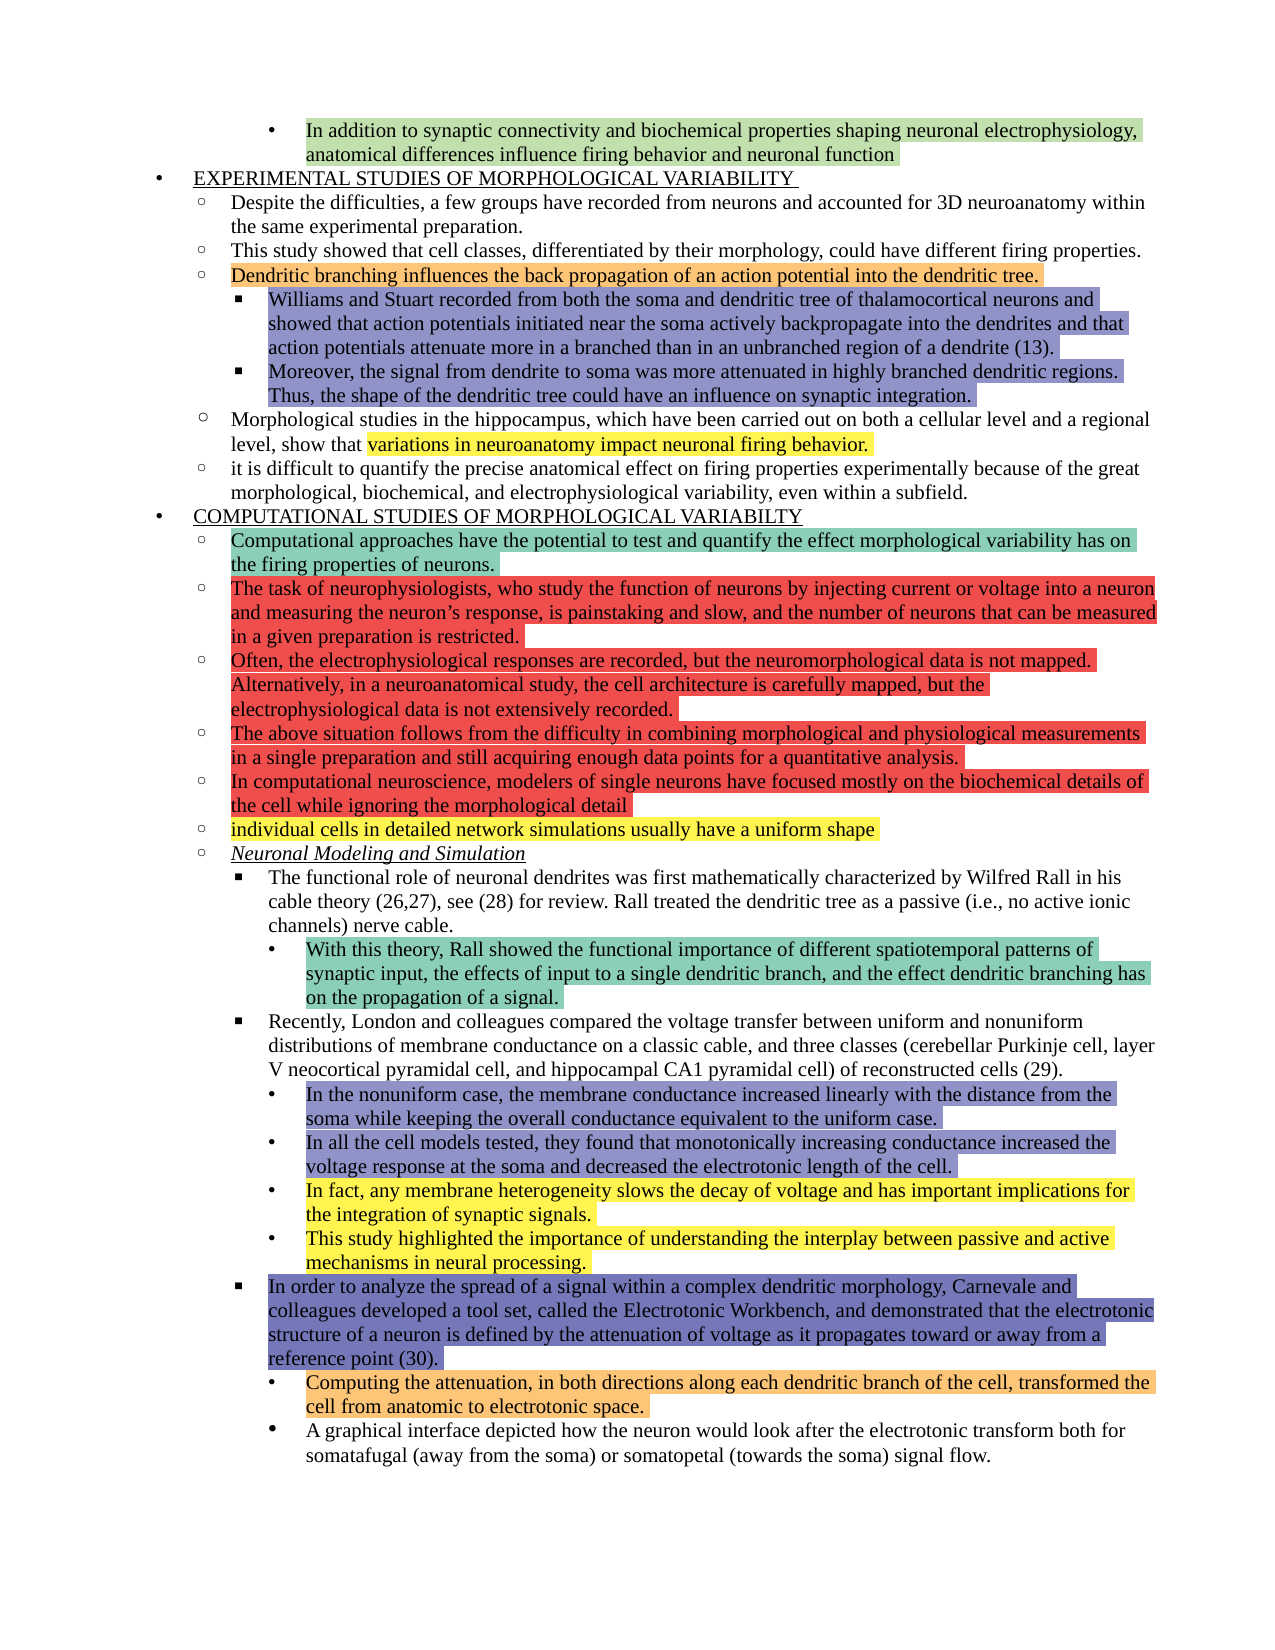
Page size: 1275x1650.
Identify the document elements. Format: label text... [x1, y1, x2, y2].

list Despite the difficulties, a few groups have recorded from neurons and accounted for 3D neuroanatomy within the same experimental preparation. [193, 190, 1157, 238]
list Dendritic branching influences the back propagation of an action potential into the dendritic tree. [193, 262, 1157, 287]
list The task of neurophysiologists, who study the function of neurons by injecting current or voltage into a neuron and measuring the neuron’s response, is painstaking and slow, and the number of neurons that can be measured in a given preparation is restricted. [193, 576, 1157, 648]
list EXPERIMENTAL STUDIES OF MORPHOLOGICAL VARIABILITY [156, 166, 1157, 190]
list In addition to synaptic connectivity and biochemical properties shaping neuronal electrophysiology, anatomical differences influence firing behavior and neuronal function [268, 118, 1157, 166]
list In fact, any membrane heterogeneity slows the decay of voltage and has important implications for the integration of synaptic signals. [268, 1178, 1157, 1226]
list In all the cell models tested, they found that monotonically increasing conductance increased the voltage response at the soma and decreased the electrotonic length of the cell. [268, 1129, 1157, 1178]
list individual cells in detailed network simulations usually have a uniform shape [193, 817, 1157, 841]
list The functional role of neuronal dendrites was first mathematically characterized by Wilfred Rall in his cable theory (26,27), see (28) for review. Rall treated the dendritic tree as a passive (i.e., no active ionic channels) nerve cable. [231, 865, 1157, 937]
list Neuronal Modeling and Simulation [193, 841, 1157, 865]
list Computational approaches have the potential to test and quantify the effect morphological variability has on the firing properties of neurons. [193, 528, 1157, 576]
list In the nonuniform case, the membrane conductance increased linearly with the distance from the soma while keeping the overall conductance equivalent to the uniform case. [268, 1081, 1157, 1129]
list Morphological studies in the hippocampus, which have been carried out on both a cellular level and a regional level, show that variations in neuroanatomy impact neuronal firing behavior. [193, 407, 1157, 456]
list This study showed that cell classes, differentiated by their morphology, could have different firing properties. [193, 238, 1157, 262]
list COMPUTATIONAL STUDIES OF MORPHOLOGICAL VARIABILTY [156, 504, 1157, 528]
list Moreover, the signal from dendrite to soma was more attenuated in highly branched dendritic regions. Thus, the shape of the dendritic tree could have an influence on synaptic integration. [231, 359, 1157, 407]
list it is difficult to quantify the precise anatomical effect on firing properties experimentally because of the great morphological, biochemical, and electrophysiological variability, even within a subfield. [193, 456, 1157, 504]
list This study highlighted the importance of understanding the interplay between passive and active mechanisms in neural processing. [268, 1226, 1157, 1274]
list Williams and Stuart recorded from both the soma and dendritic tree of thalamocortical neurons and showed that action potentials initiated near the soma actively backpropagate into the dendrites and that action potentials attenuate more in a branched than in an unbranched region of a dendrite (13). [231, 287, 1157, 359]
list Computing the attenuation, in both directions along each dendritic branch of the cell, transformed the cell from anatomic to electrotonic space. [268, 1370, 1157, 1418]
list A graphical interface depicted how the neuron would look after the electrotonic transform both for somatafugal (away from the soma) or somatopetal (towards the soma) signal flow. [268, 1418, 1157, 1467]
list In order to analyze the spread of a signal within a complex dendritic morphology, Carnevale and colleagues developed a tool set, called the Electrotonic Workbench, and demonstrated that the electrotonic structure of a neuron is defined by the attenuation of voltage as it propagates toward or away from a reference point (30). [231, 1274, 1157, 1370]
list In computational neuroscience, modelers of single neurons have focused mostly on the biochemical details of the cell while ignoring the morphological detail [193, 769, 1157, 817]
list With this theory, Rall showed the functional importance of different spatiotemporal patterns of synaptic input, the effects of input to a single dendritic branch, and the effect dendritic branching has on the propagation of a signal. [268, 937, 1157, 1009]
list Often, the electrophysiological responses are recorded, but the neuromorphological data is not mapped. Alternatively, in a neuroanatomical study, the cell architecture is carefully mapped, but the electrophysiological data is not extensively recorded. [193, 648, 1157, 721]
list Recently, London and colleagues compared the voltage transfer between uniform and nonuniform distributions of membrane conductance on a classic cable, and three classes (cerebellar Purkinje cell, layer V neocortical pyramidal cell, and hippocampal CA1 pyramidal cell) of reconstructed cells (29). [231, 1009, 1157, 1081]
list The above situation follows from the difficulty in combining morphological and physiological measurements in a single preparation and still acquiring enough data points for a quantitative analysis. [193, 721, 1157, 769]
